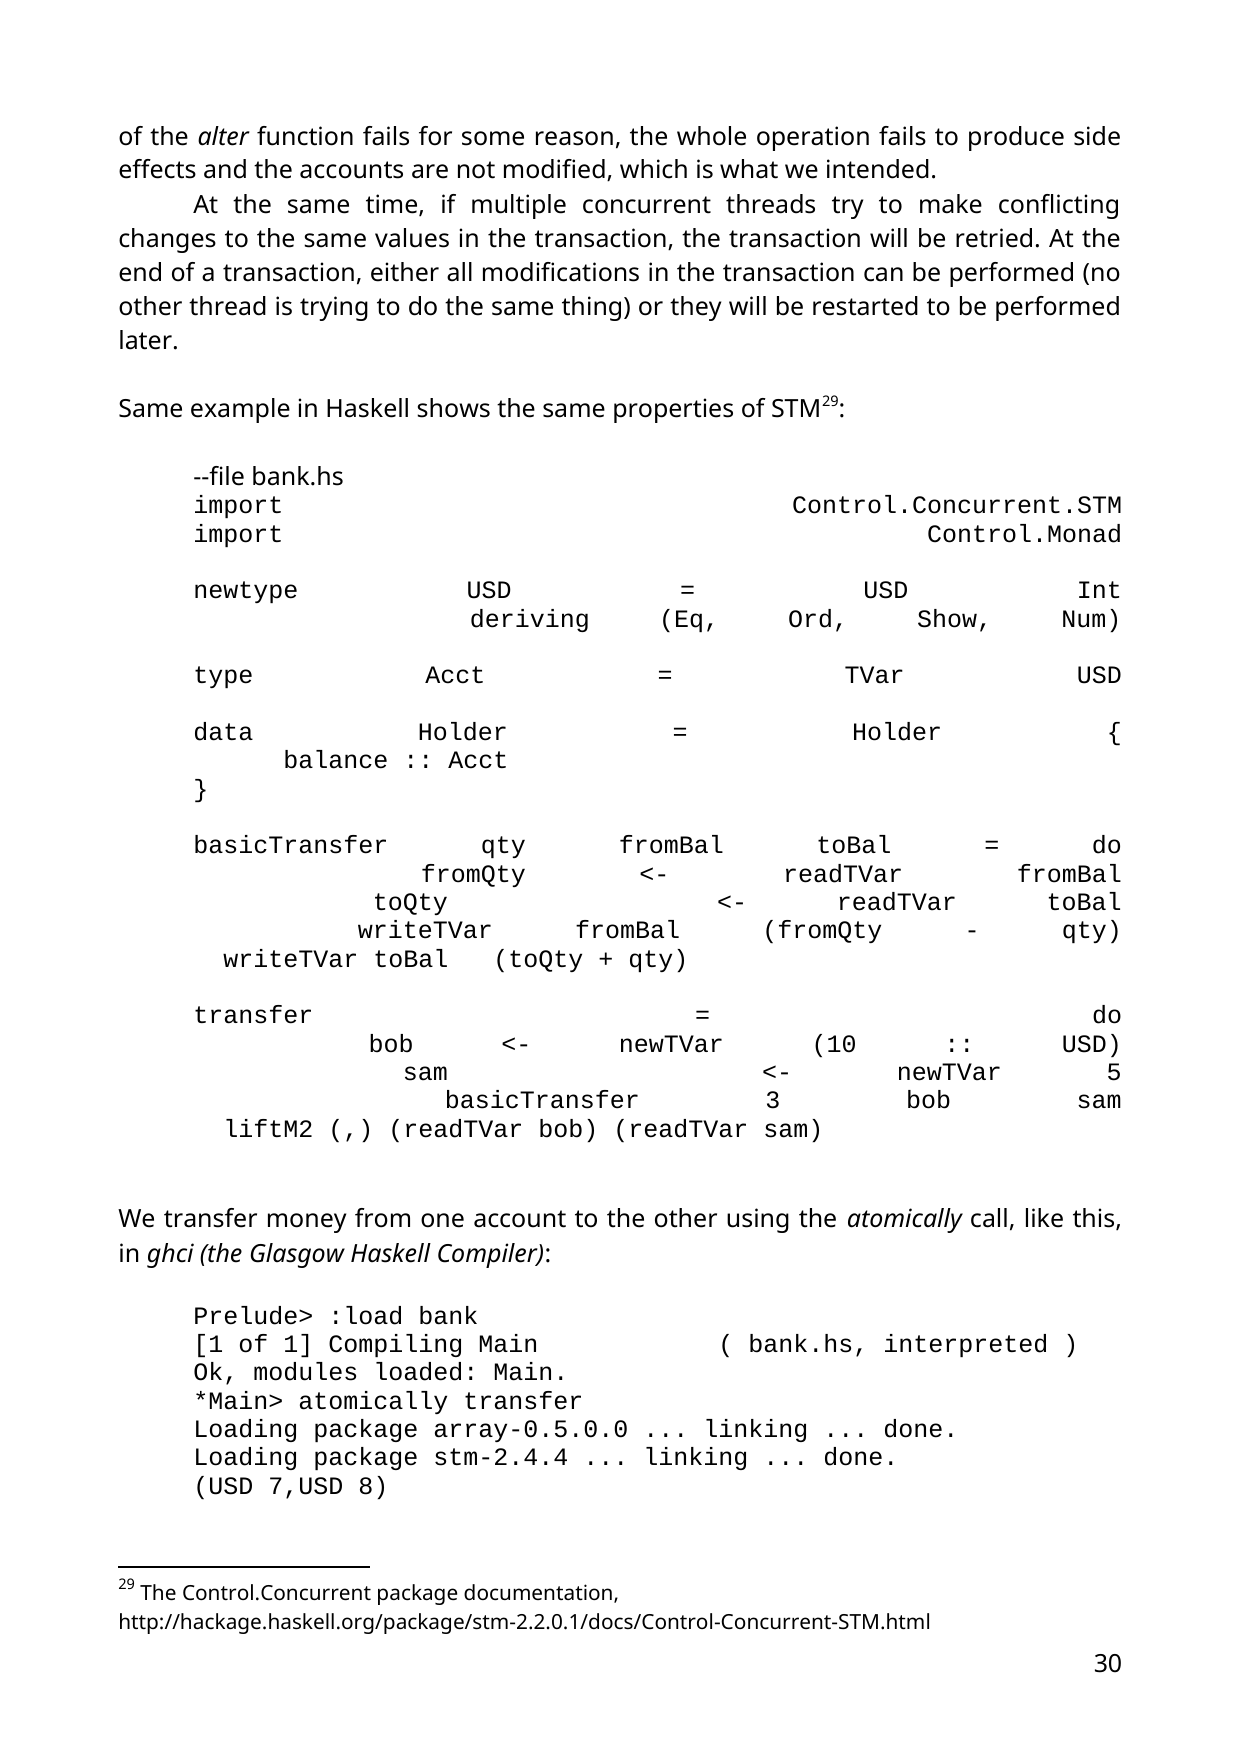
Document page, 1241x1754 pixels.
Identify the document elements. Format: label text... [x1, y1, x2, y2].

text --file bank.hs [118, 459, 1122, 493]
text basicTransfer qty fromBal toBal = do fromQty <- readTVar fromBal toQty <- readTVar toBal writeTVar fromBal (fromQty - qty) writeTVar toBal (toQty + qty) [193, 833, 1122, 974]
text The Control.Concurrent package documentation, http://hackage.haskell.org/package/stm-2.2.0.1/docs/Control-Concurrent-STM.html [118, 1573, 1122, 1636]
text Ok, modules loaded: Main. [193, 1360, 1122, 1388]
text Prelude> :load bank [193, 1303, 1122, 1332]
text of the alter function fails for some reason, the whole operation fails to produce side effects and the accounts are not modified, which is what we intended. [118, 118, 1122, 186]
text transfer = do bob <- newTVar (10 :: USD) sam <- newTVar 5 basicTransfer 3 bob sam liftM2 (,) (readTVar bob) (readTVar sam) [193, 1003, 1122, 1144]
text Same example in Haskell shows the same properties of STM: [118, 391, 1122, 425]
text Loading package array-0.5.0.0 ... linking ... done. [193, 1417, 1122, 1445]
text (USD 7,USD 8) [193, 1473, 1122, 1502]
text At the same time, if multiple concurrent threads try to make conflicting changes to the same values in the transaction, the transaction will be retried. At the end of a transaction, either all modifications in the transaction can be performed (no other thread is trying to do the same thing) or they will be restarted to be performed later. [118, 186, 1122, 357]
text We transfer money from one account to the other using the atomically call, like this, in ghci (the Glasgow Haskell Compiler): [118, 1201, 1122, 1269]
text [1 of 1] Compiling Main ( bank.hs, interpreted ) [193, 1332, 1122, 1360]
text *Main> atomically transfer [193, 1388, 1122, 1417]
text import Control.Concurrent.STM import Control.Monad newtype USD = USD Int deriving (Eq, Ord, Show, Num) type Acct = TVar USD data Holder = Holder { balance :: Acct [193, 493, 1122, 776]
text Loading package stm-2.4.4 ... linking ... done. [193, 1445, 1122, 1473]
text } [193, 776, 1122, 804]
